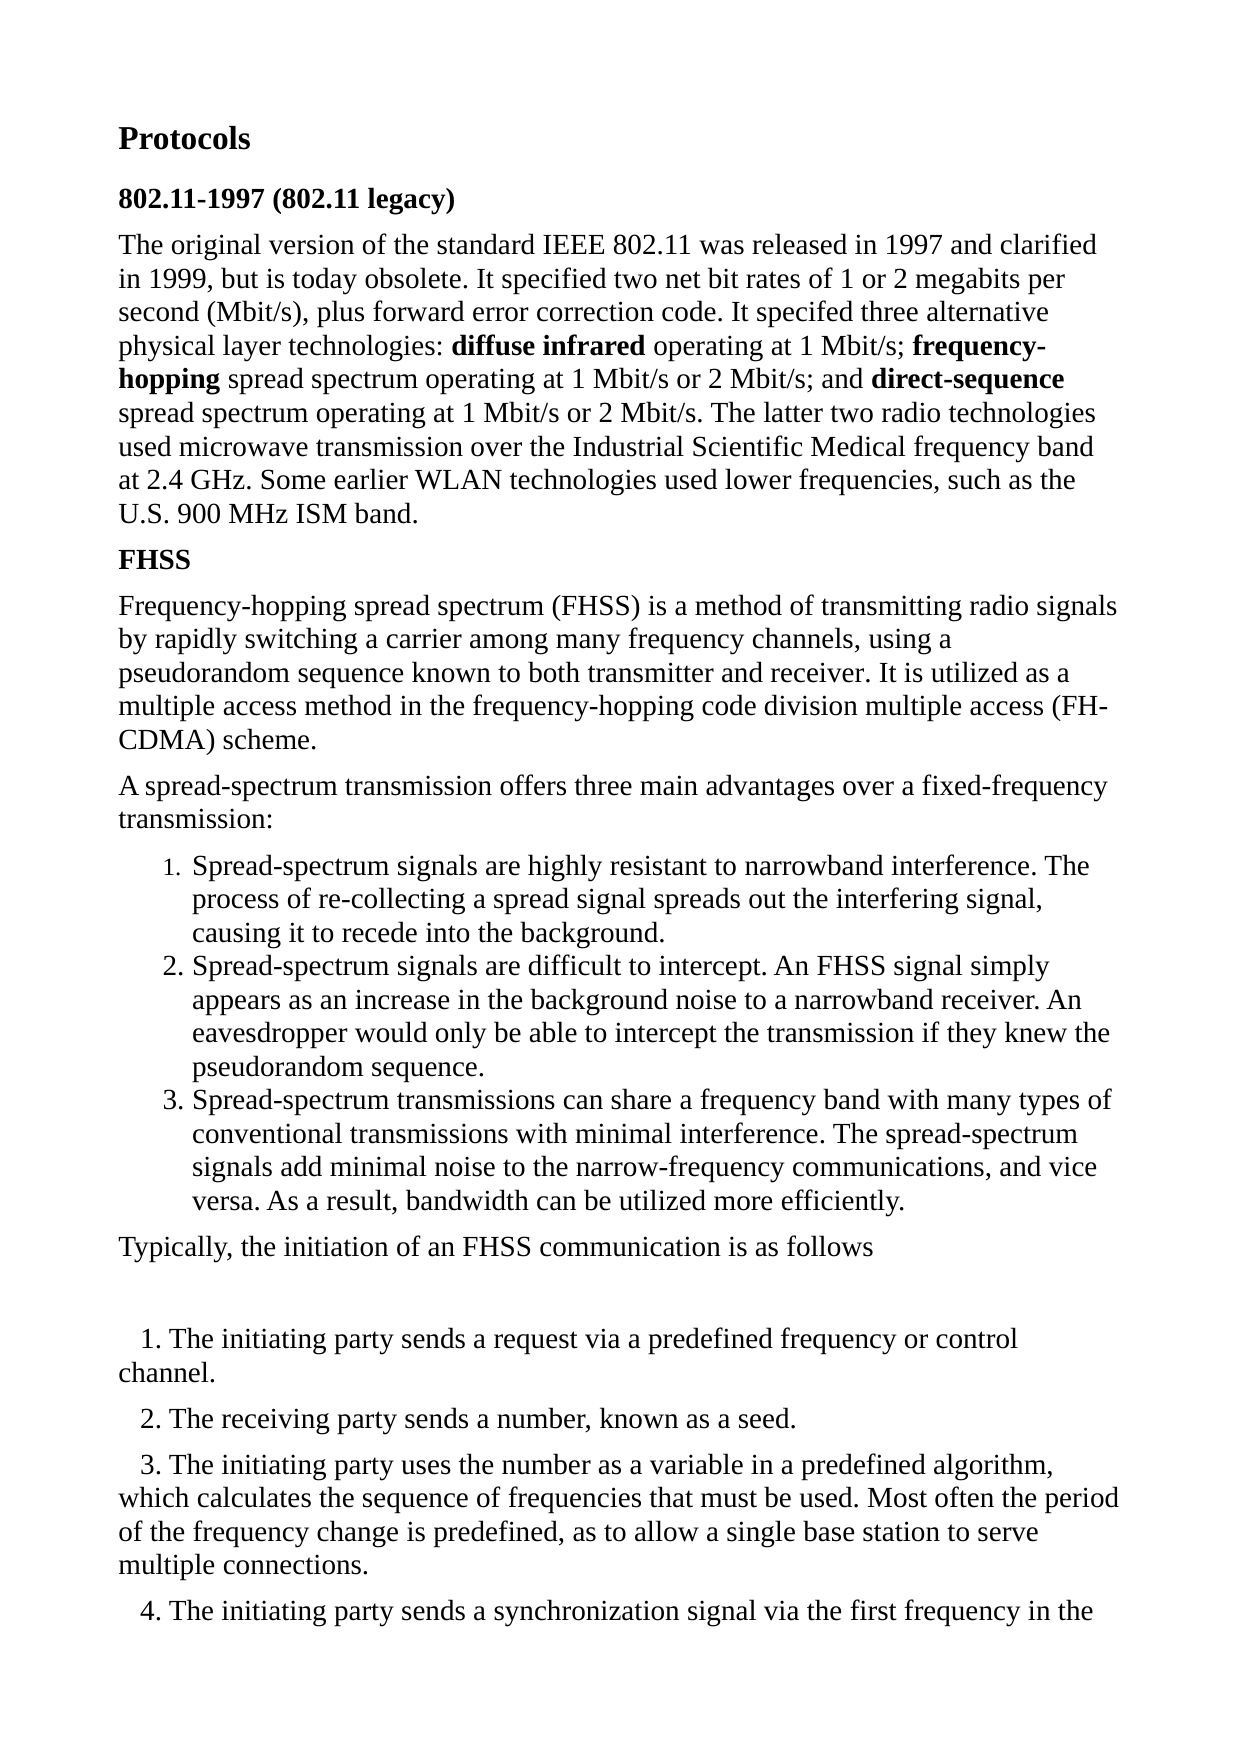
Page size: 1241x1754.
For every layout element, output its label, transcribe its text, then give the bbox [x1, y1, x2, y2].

text Frequency-hopping spread spectrum (FHSS) is a method of transmitting radio signals by rapidly switching a carrier among many frequency channels, using a pseudorandom sequence known to both transmitter and receiver. It is utilized as a multiple access method in the frequency-hopping code division multiple access (FH-CDMA) scheme. [118, 588, 1122, 756]
list Spread-spectrum signals are highly resistant to narrowband interference. The process of re-collecting a spread signal spreads out the interfering signal, causing it to recede into the background. [162, 848, 1122, 948]
text The original version of the standard IEEE 802.11 was released in 1997 and clarified in 1999, but is today obsolete. It specified two net bit rates of 1 or 2 megabits per second (Mbit/s), plus forward error correction code. It specifed three alternative physical layer technologies: diffuse infrared operating at 1 Mbit/s; frequency-hopping spread spectrum operating at 1 Mbit/s or 2 Mbit/s; and direct-sequence spread spectrum operating at 1 Mbit/s or 2 Mbit/s. The latter two radio technologies used microwave transmission over the Industrial Scientific Medical frequency band at 2.4 GHz. Some earlier WLAN technologies used lower frequencies, such as the U.S. 900 MHz ISM band. [118, 227, 1122, 529]
text 3. The initiating party uses the number as a variable in a predefined algorithm, which calculates the sequence of frequencies that must be used. Most often the period of the frequency change is predefined, as to allow a single base station to serve multiple connections. [118, 1447, 1122, 1581]
text 1. The initiating party sends a request via a predefined frequency or control channel. [118, 1321, 1122, 1388]
text A spread-spectrum transmission offers three main advantages over a fixed-frequency transmission: [118, 768, 1122, 835]
subtitle 802.11-1997 (802.11 legacy) [118, 181, 1122, 215]
list Spread-spectrum transmissions can share a frequency band with many types of conventional transmissions with minimal interference. The spread-spectrum signals add minimal noise to the narrow-frequency communications, and vice versa. As a result, bandwidth can be utilized more efficiently. [162, 1082, 1122, 1217]
text 2. The receiving party sends a number, known as a seed. [118, 1401, 1122, 1434]
text Typically, the initiation of an FHSS communication is as follows [118, 1229, 1122, 1263]
text 4. The initiating party sends a synchronization signal via the first frequency in the [118, 1593, 1122, 1627]
text Protocols [118, 118, 1122, 156]
text FHSS [118, 542, 1122, 575]
list Spread-spectrum signals are difficult to intercept. An FHSS signal simply appears as an increase in the background noise to a narrowband receiver. An eavesdropper would only be able to intercept the transmission if they knew the pseudorandom sequence. [162, 948, 1122, 1082]
